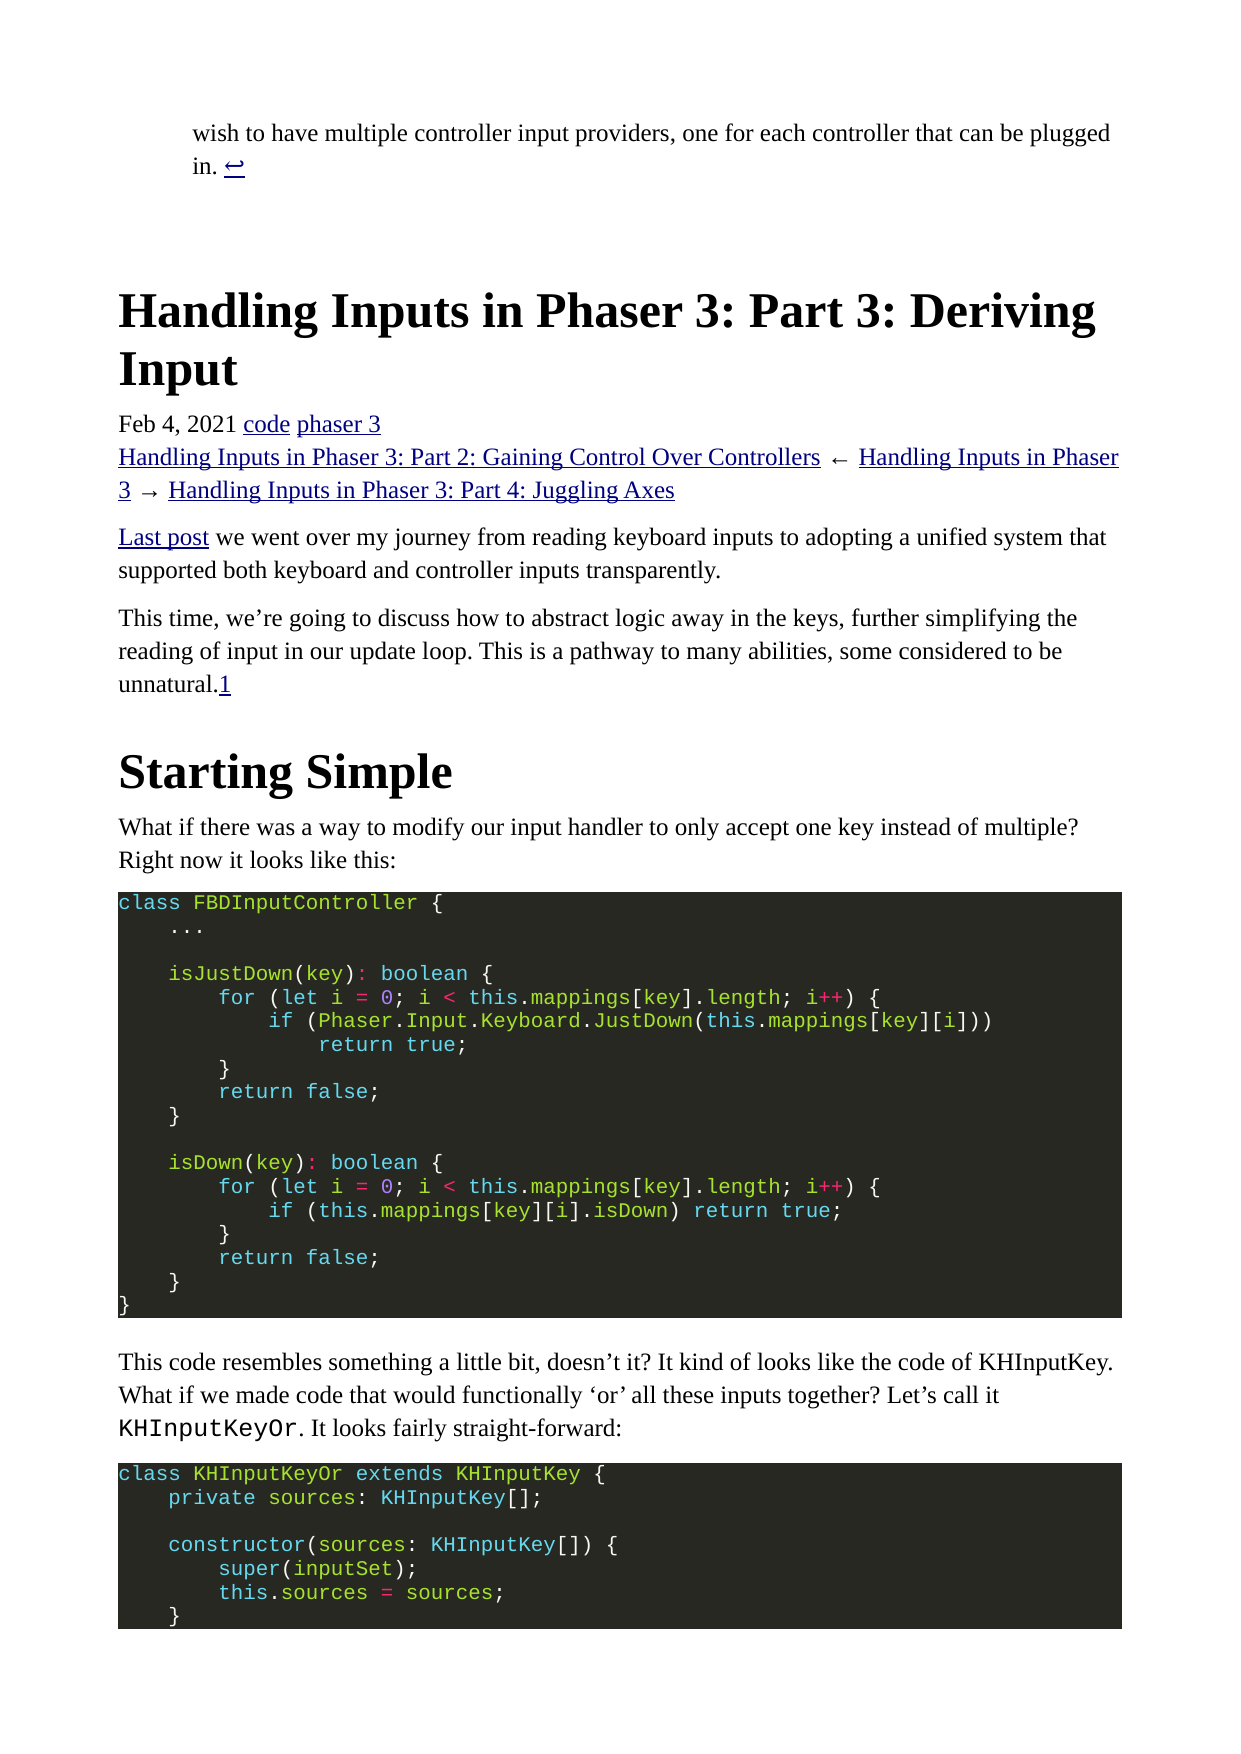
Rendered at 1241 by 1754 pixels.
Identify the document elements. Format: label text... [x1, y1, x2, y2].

text constructor(sources: KHInputKey[]) { [118, 1534, 1122, 1558]
text this.sources = sources; [118, 1582, 1122, 1605]
text ... [118, 916, 1122, 939]
text This time, we’re going to discuss how to abstract logic away in the keys, further simplifying the reading of input in our update loop. This is a pathway to many abilities, some considered to be unnatural.1 [118, 603, 1122, 698]
text This code resembles something a little bit, doesn’t it? It kind of looks like the code of KHInputKey. What if we made code that would functionally ‘or’ all these inputs together? Let’s call it KHInputKeyOr. It looks fairly straight-forward: [118, 1347, 1122, 1444]
text return true; [118, 1034, 1122, 1058]
text Last post we went over my journey from reading keyboard inputs to adopting a unified system that supported both keyboard and controller inputs transparently. [118, 522, 1122, 584]
text class FBDInputController { [118, 892, 1122, 916]
text } [118, 1058, 1122, 1081]
text super(inputSet); [118, 1558, 1122, 1582]
list wish to have multiple controller input providers, one for each controller that can be plugged in. ↩︎ [162, 118, 1122, 180]
text Handling Inputs in Phaser 3: Part 2: Gaining Control Over Controllers ← Handling Inputs in Phaser 3 → Handling Inputs in Phaser 3: Part 4: Juggling Axes [118, 442, 1122, 503]
text private sources: KHInputKey[]; [118, 1487, 1122, 1511]
text if (Phaser.Input.Keyboard.JustDown(this.mappings[key][i])) [118, 1011, 1122, 1034]
text } [118, 1223, 1122, 1247]
text } [118, 1105, 1122, 1129]
subtitle Starting Simple [118, 742, 1122, 799]
subtitle Handling Inputs in Phaser 3: Part 3: Deriving Input [118, 281, 1122, 396]
text } [118, 1271, 1122, 1294]
text return false; [118, 1247, 1122, 1271]
text for (let i = 0; i < this.mappings[key].length; i++) { [118, 987, 1122, 1011]
text for (let i = 0; i < this.mappings[key].length; i++) { [118, 1176, 1122, 1200]
text } [118, 1605, 1122, 1629]
text if (this.mappings[key][i].isDown) return true; [118, 1200, 1122, 1223]
text isDown(key): boolean { [118, 1152, 1122, 1176]
text class KHInputKeyOr extends KHInputKey { [118, 1463, 1122, 1487]
text isJustDown(key): boolean { [118, 963, 1122, 987]
text What if there was a way to modify our input handler to only accept one key instead of multiple? Right now it looks like this: [118, 812, 1122, 873]
text return false; [118, 1081, 1122, 1105]
text Feb 4, 2021 code phaser 3 [118, 409, 1122, 437]
text } [118, 1294, 1122, 1318]
